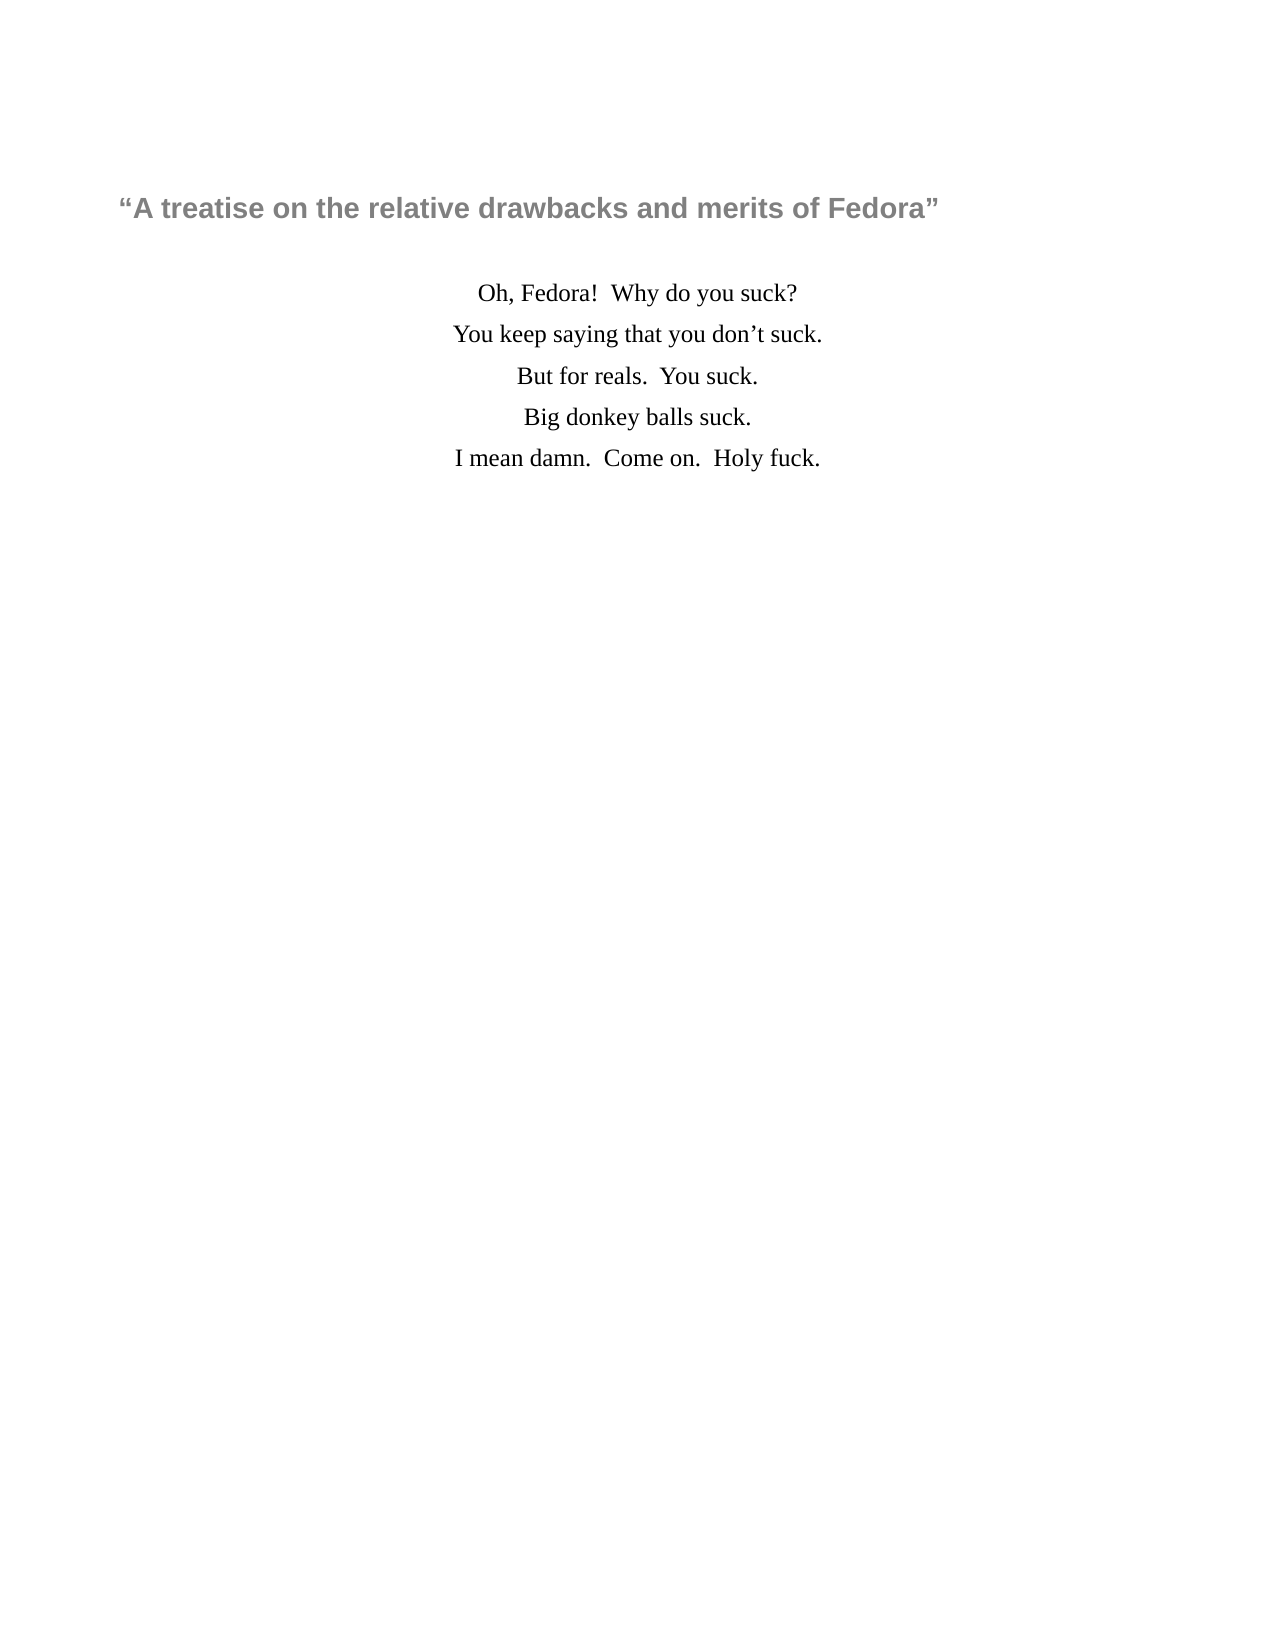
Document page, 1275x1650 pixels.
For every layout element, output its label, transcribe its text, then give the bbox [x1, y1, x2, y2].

subtitle “A treatise on the relative drawbacks and merits of Fedora” [118, 191, 1157, 224]
text But for reals. You suck. [118, 361, 1157, 389]
text I mean damn. Come on. Holy fuck. [118, 443, 1157, 472]
text Oh, Fedora! Why do you suck? [118, 278, 1157, 307]
text You keep saying that you don’t suck. [118, 319, 1157, 348]
text Big donkey balls suck. [118, 402, 1157, 431]
